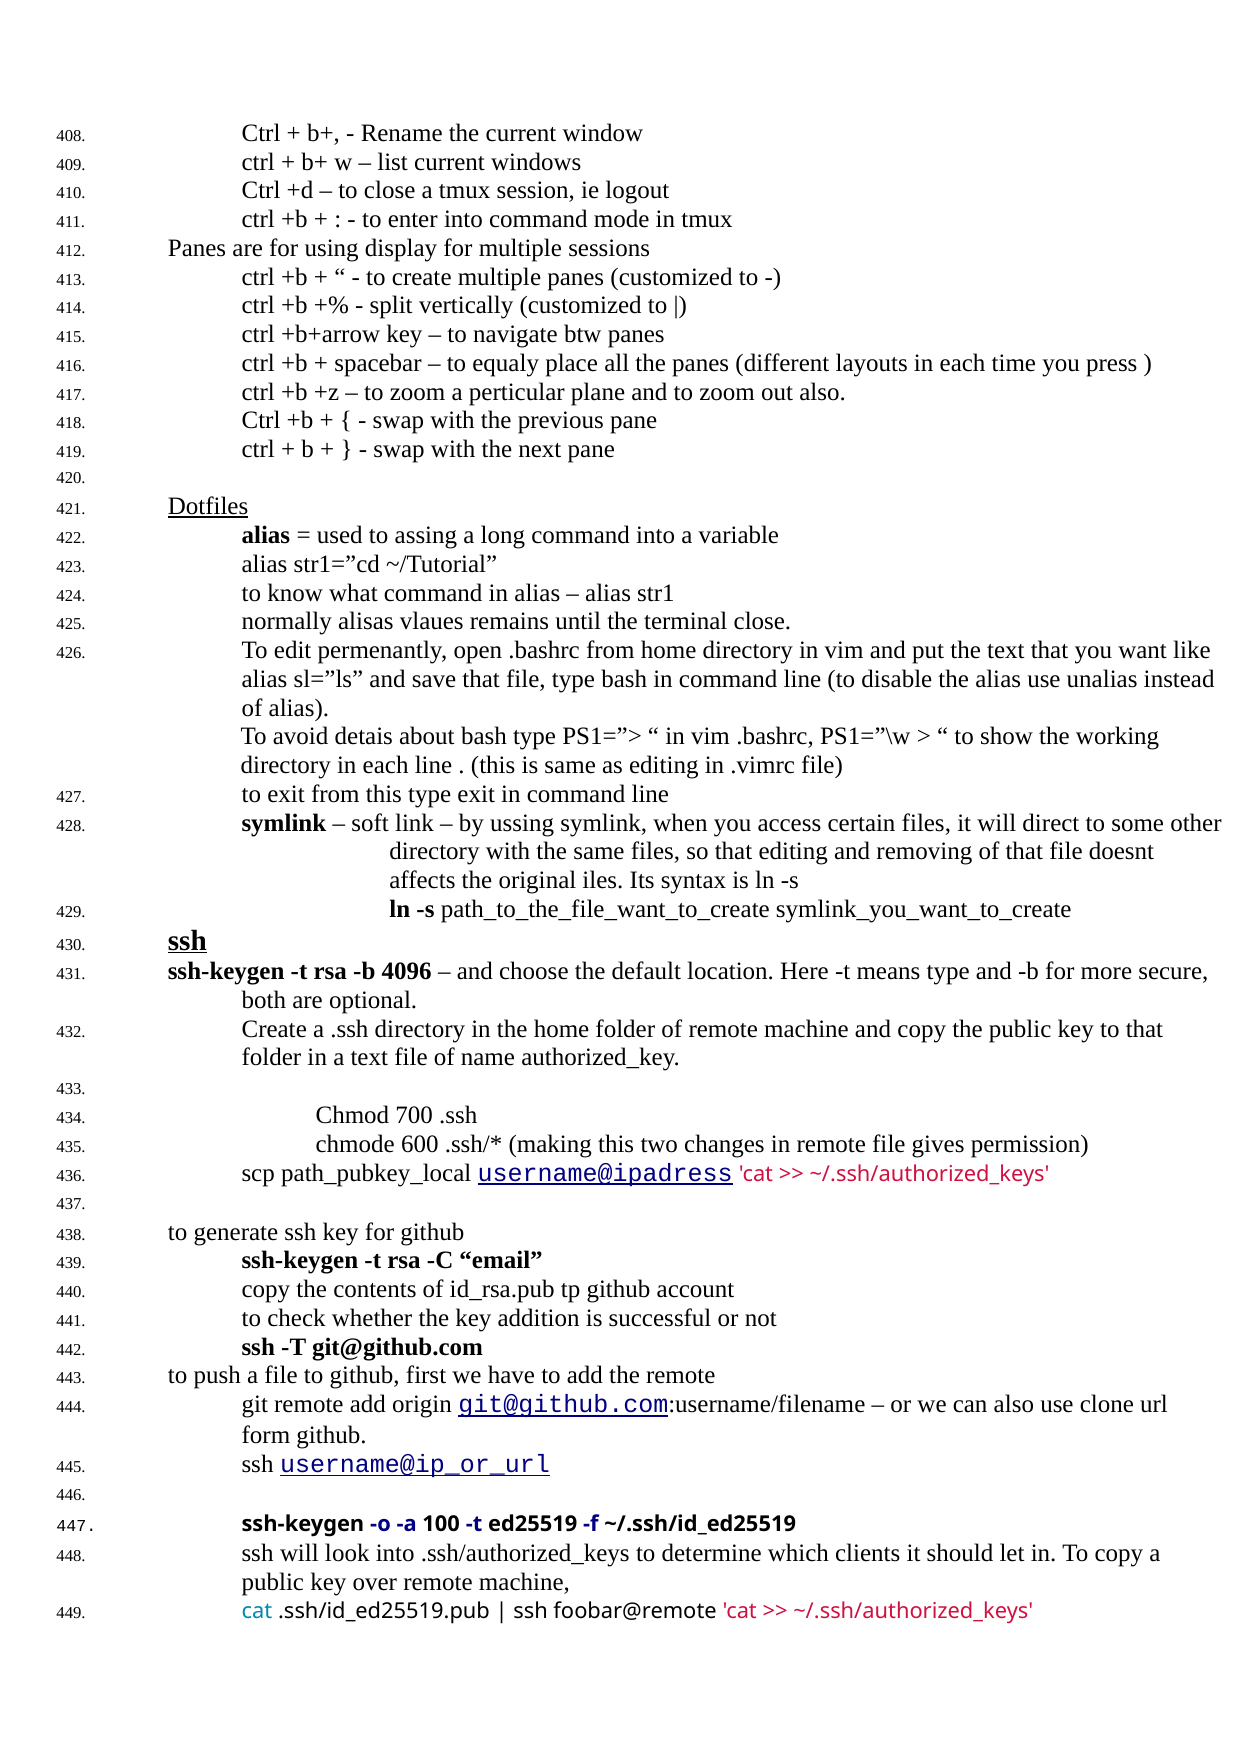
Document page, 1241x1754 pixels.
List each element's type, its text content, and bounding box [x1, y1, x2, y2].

list ssh-keygen -o -a 100 -t ed25519 -f ~/.ssh/id_ed25519 [56, 1508, 1222, 1538]
list to generate ssh key for github [56, 1217, 1222, 1246]
list ctrl +b + “ - to create multiple panes (customized to -) [56, 262, 1222, 291]
list Ctrl +d – to close a tmux session, ie logout [56, 176, 1222, 204]
list ssh username@ip_or_url [56, 1449, 1222, 1480]
list ln -s path_to_the_file_want_to_create symlink_you_want_to_create [56, 894, 1222, 923]
list chmode 600 .ssh/* (making this two changes in remote file gives permission) [56, 1129, 1222, 1157]
text To avoid detais about bash type PS1=”> “ in vim .bashrc, PS1=”\w > “ to show the working directory in each line . (this is same as editing in .vimrc file) [19, 721, 1222, 779]
list git remote add origin git@github.com:username/filename – or we can also use clone url form github. [56, 1389, 1222, 1449]
list to check whether the key addition is successful or not [56, 1303, 1222, 1332]
list ctrl +b + : - to enter into command mode in tmux [56, 204, 1222, 233]
list ssh-keygen -t rsa -b 4096 – and choose the default location. Here -t means type and -b for more secure, both are optional. [56, 956, 1222, 1014]
list Ctrl +b + { - swap with the previous pane [56, 406, 1222, 434]
list alias str1=”cd ~/Tutorial” [56, 549, 1222, 578]
list Ctrl + b+, - Rename the current window [56, 118, 1222, 147]
list copy the contents of id_rsa.pub tp github account [56, 1274, 1222, 1303]
list ssh [56, 923, 1222, 956]
list to exit from this type exit in command line [56, 779, 1222, 808]
list Dotfiles [56, 491, 1222, 520]
list ctrl + b+ w – list current windows [56, 147, 1222, 176]
list ctrl +b +z – to zoom a perticular plane and to zoom out also. [56, 377, 1222, 406]
list to know what command in alias – alias str1 [56, 578, 1222, 606]
list ctrl +b+arrow key – to navigate btw panes [56, 319, 1222, 348]
list To edit permenantly, open .bashrc from home directory in vim and put the text that you want like alias sl=”ls” and save that file, type bash in command line (to disable the alias use unalias instead of alias). [56, 635, 1222, 721]
list to push a file to github, first we have to add the remote [56, 1361, 1222, 1389]
list alias = used to assing a long command into a variable [56, 520, 1222, 549]
list Create a .ssh directory in the home folder of remote machine and copy the public key to that folder in a text file of name authorized_key. [56, 1014, 1222, 1071]
list ssh will look into .ssh/authorized_keys to determine which clients it should let in. To copy a public key over remote machine, [56, 1538, 1222, 1595]
list ctrl + b + } - swap with the next pane [56, 434, 1222, 463]
list cat .ssh/id_ed25519.pub | ssh foobar@remote 'cat >> ~/.ssh/authorized_keys' [56, 1595, 1222, 1625]
list Chmod 700 .ssh [56, 1100, 1222, 1129]
list ssh-keygen -t rsa -C “email” [56, 1246, 1222, 1274]
list normally alisas vlaues remains until the terminal close. [56, 606, 1222, 635]
list symlink – soft link – by ussing symlink, when you access certain files, it will direct to some other directory with the same files, so that editing and removing of that file doesnt affects the original iles. Its syntax is ln -s [56, 808, 1222, 894]
list scp path_pubkey_local username@ipadress 'cat >> ~/.ssh/authorized_keys' [56, 1157, 1222, 1188]
list ctrl +b +% - split vertically (customized to |) [56, 291, 1222, 319]
list Panes are for using display for multiple sessions [56, 233, 1222, 262]
list ssh -T git@github.com [56, 1332, 1222, 1361]
list ctrl +b + spacebar – to equaly place all the panes (different layouts in each time you press ) [56, 348, 1222, 377]
